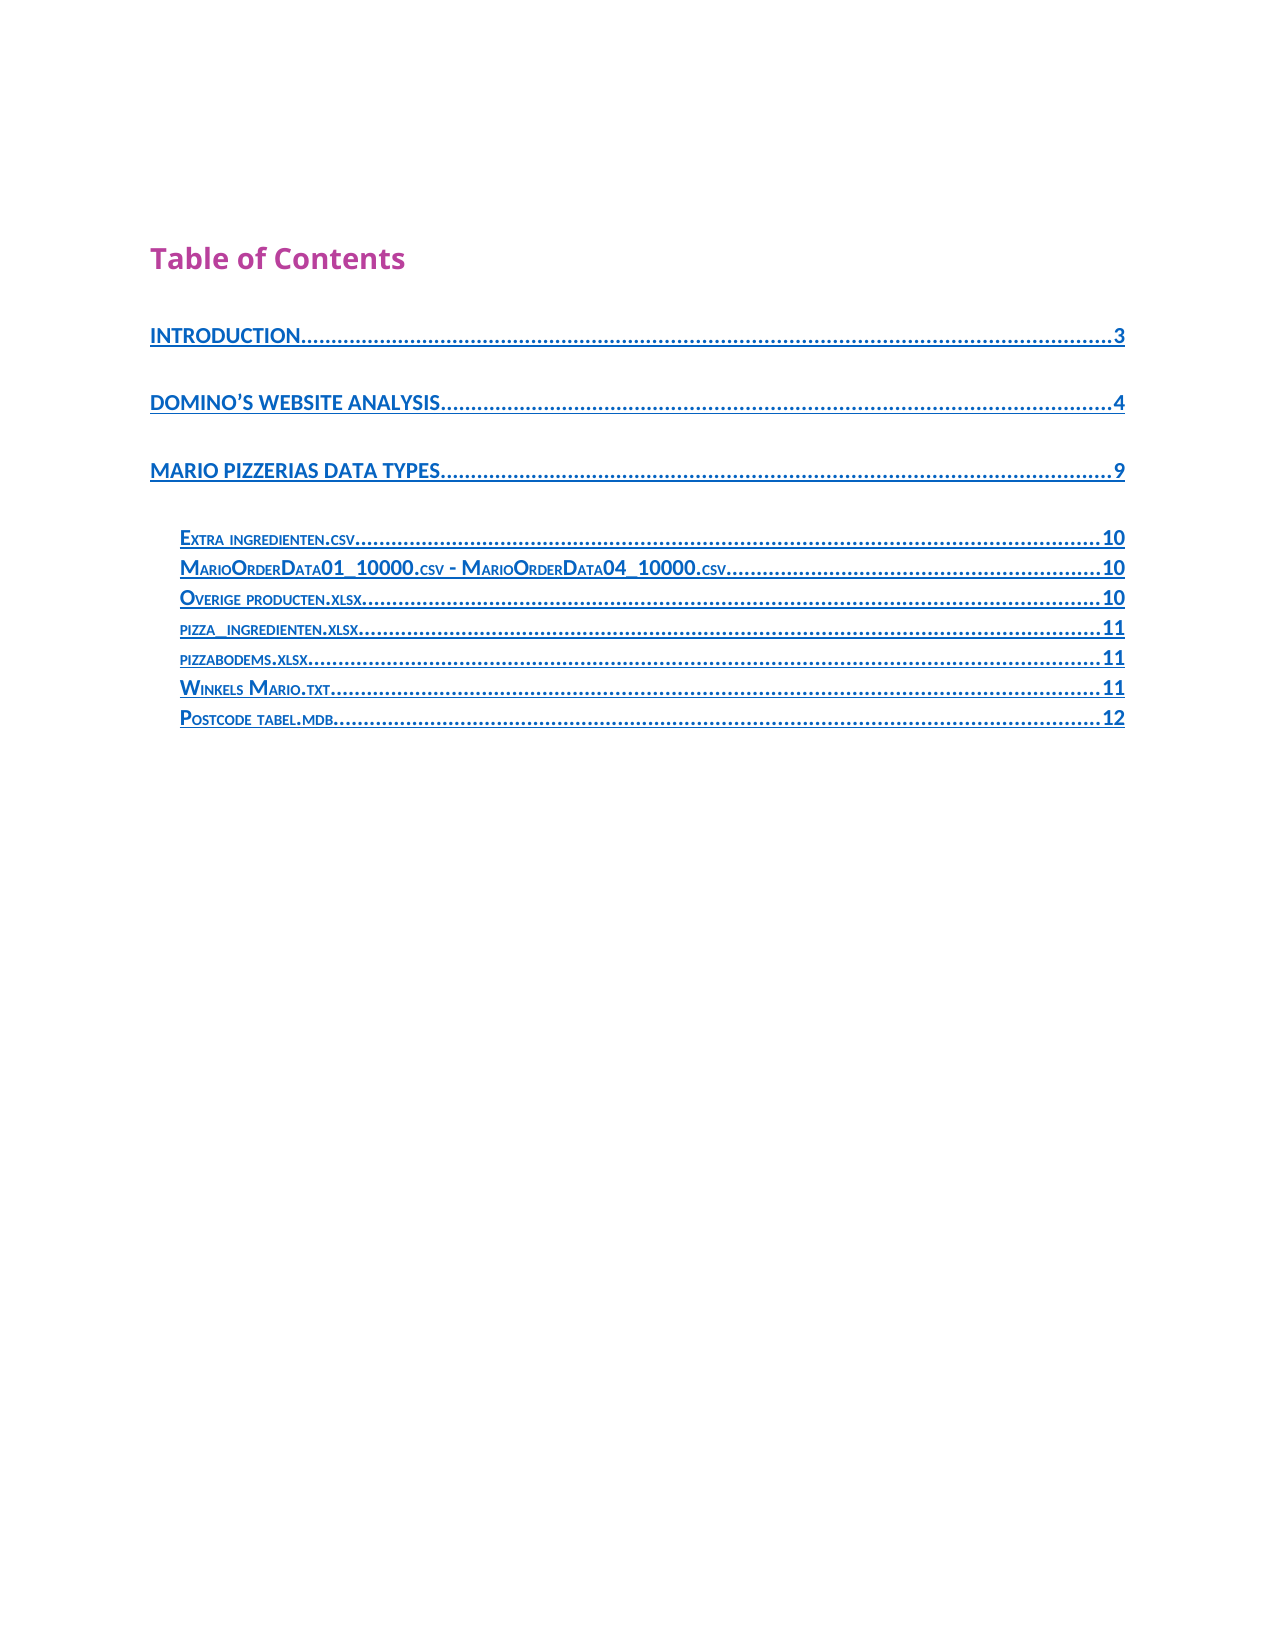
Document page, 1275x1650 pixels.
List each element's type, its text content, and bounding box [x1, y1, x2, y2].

subtitle Table of Contents [150, 238, 1125, 278]
text pizzabodems.xlsx 11 [179, 643, 1125, 667]
text Mario Pizzerias data types 9 [150, 456, 1125, 480]
text Introduction 3 [150, 321, 1125, 345]
text Winkels Mario.txt 11 [179, 673, 1125, 697]
text Extra ingredienten.csv 10 [179, 523, 1125, 547]
text Postcode tabel.mdb 12 [179, 703, 1125, 727]
text pizza_ingredienten.xlsx 11 [179, 613, 1125, 637]
text Domino’s website analysis 4 [150, 388, 1125, 413]
text Overige producten.xlsx 10 [179, 583, 1125, 607]
text MarioOrderData01_10000.csv - MarioOrderData04_10000.csv 10 [179, 553, 1125, 577]
